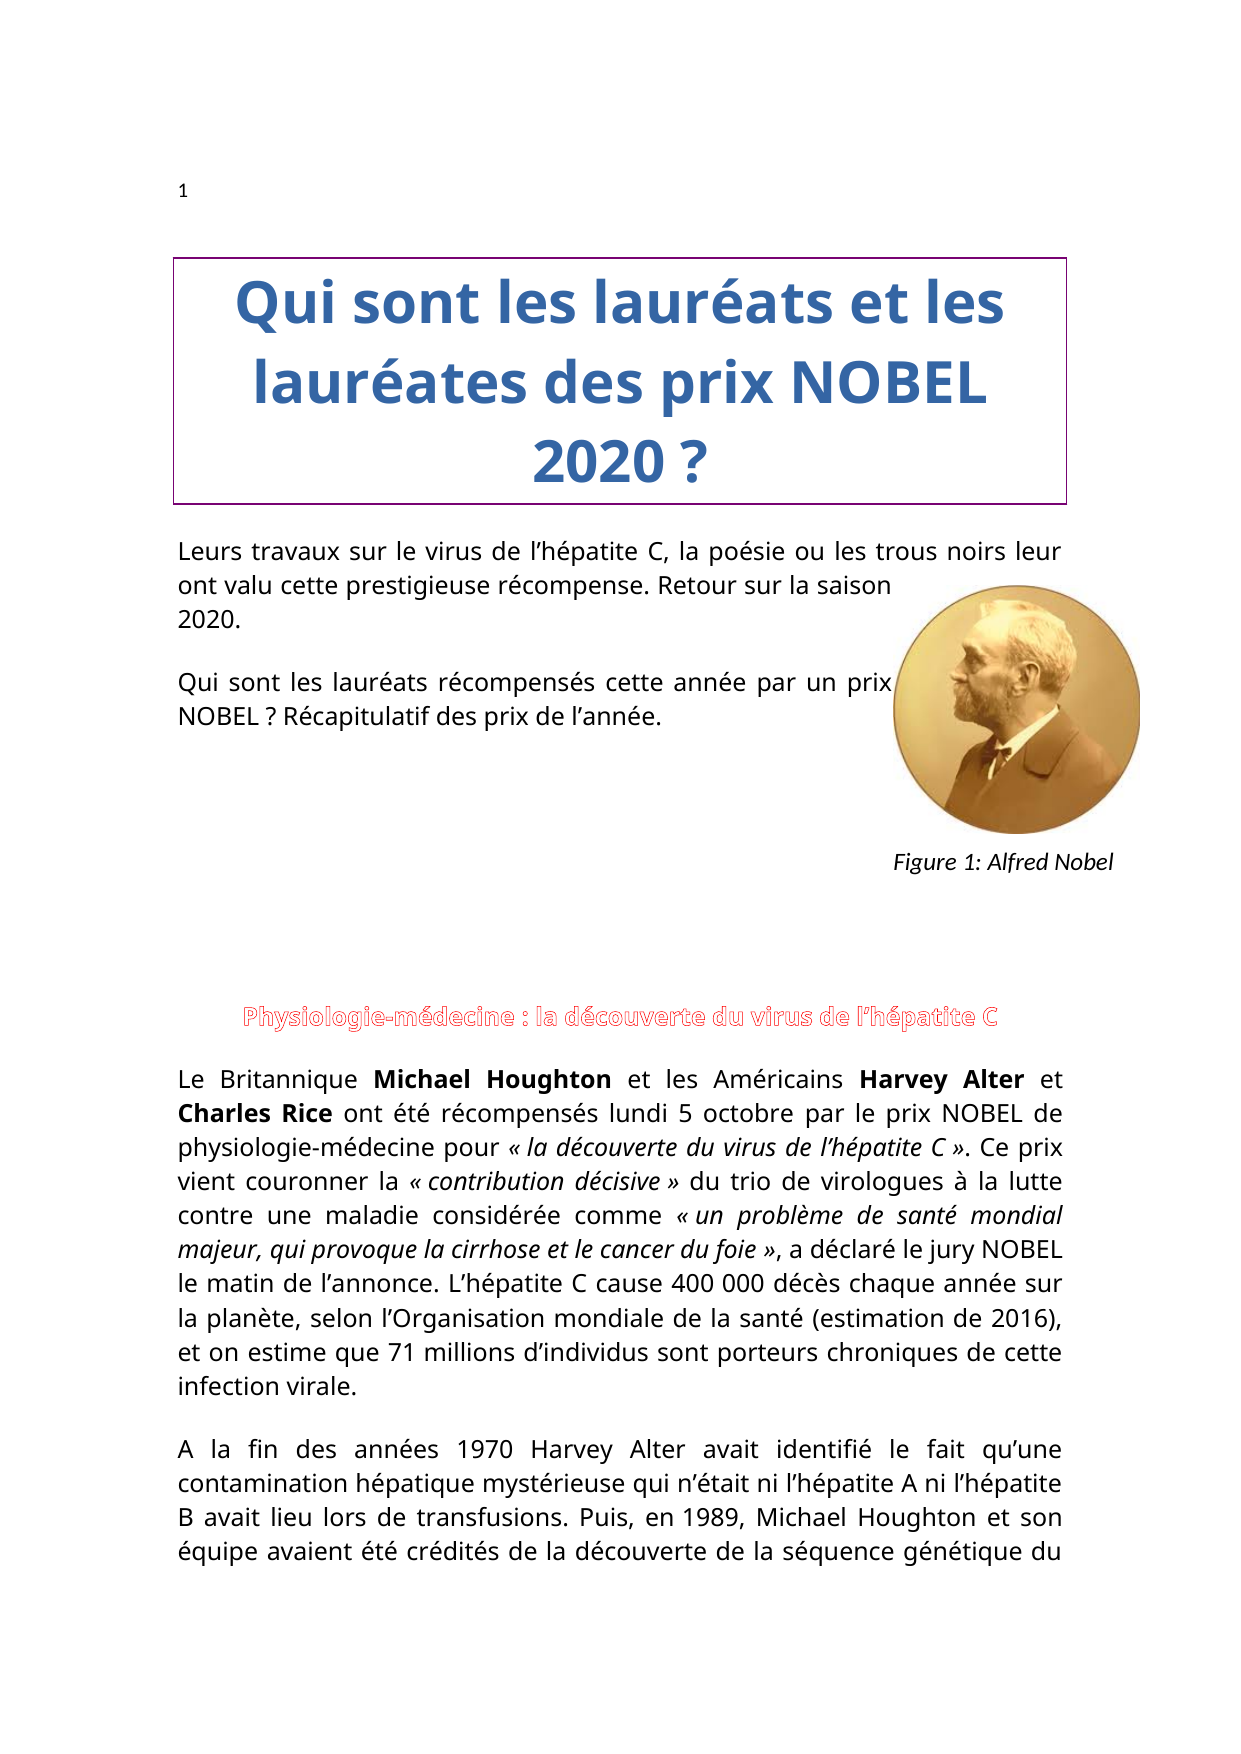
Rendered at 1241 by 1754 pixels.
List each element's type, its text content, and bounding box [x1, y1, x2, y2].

text Figure 1: Alfred Nobel [893, 834, 1140, 876]
picture [893, 585, 1140, 834]
subtitle Physiologie-médecine : la découverte du virus de l’hépatite C [177, 998, 1063, 1033]
title Qui sont les lauréats et les lauréates des prix NOBEL 2020 ? [174, 259, 1066, 503]
text A la fin des années 1970 Harvey Alter avait identifié le fait qu’une contamination hépatique mystérieuse qui n’était ni l’hépatite A ni l’hépatite B avait lieu lors de transfusions. Puis, en 1989, Michael Houghton et son équipe avaient été crédités de la découverte de la séquence génétique du [177, 1432, 1063, 1568]
text Le Britannique Michael Houghton et les Américains Harvey Alter et Charles Rice ont été récompensés lundi 5 octobre par le prix NOBEL de physiologie-médecine pour « la découverte du virus de l’hépatite C ». Ce prix vient couronner la « contribution décisive » du trio de virologues à la lutte contre une maladie considérée comme « un problème de santé mondial majeur, qui provoque la cirrhose et le cancer du foie », a déclaré le jury NOBEL le matin de l’annonce. L’hépatite C cause 400 000 décès chaque année sur la planète, selon l’Organisation mondiale de la santé (estimation de 2016), et on estime que 71 millions d’individus sont porteurs chroniques de cette infection virale. [177, 1062, 1063, 1402]
text Qui sont les lauréats récompensés cette année par un prix NOBEL ? Récapitulatif des prix de l’année. [177, 665, 893, 733]
text Leurs travaux sur le virus de l’hépatite C, la poésie ou les trous noirs leur ont valu cette prestigieuse récompense. Retour sur la saison 2020. [177, 534, 1140, 636]
